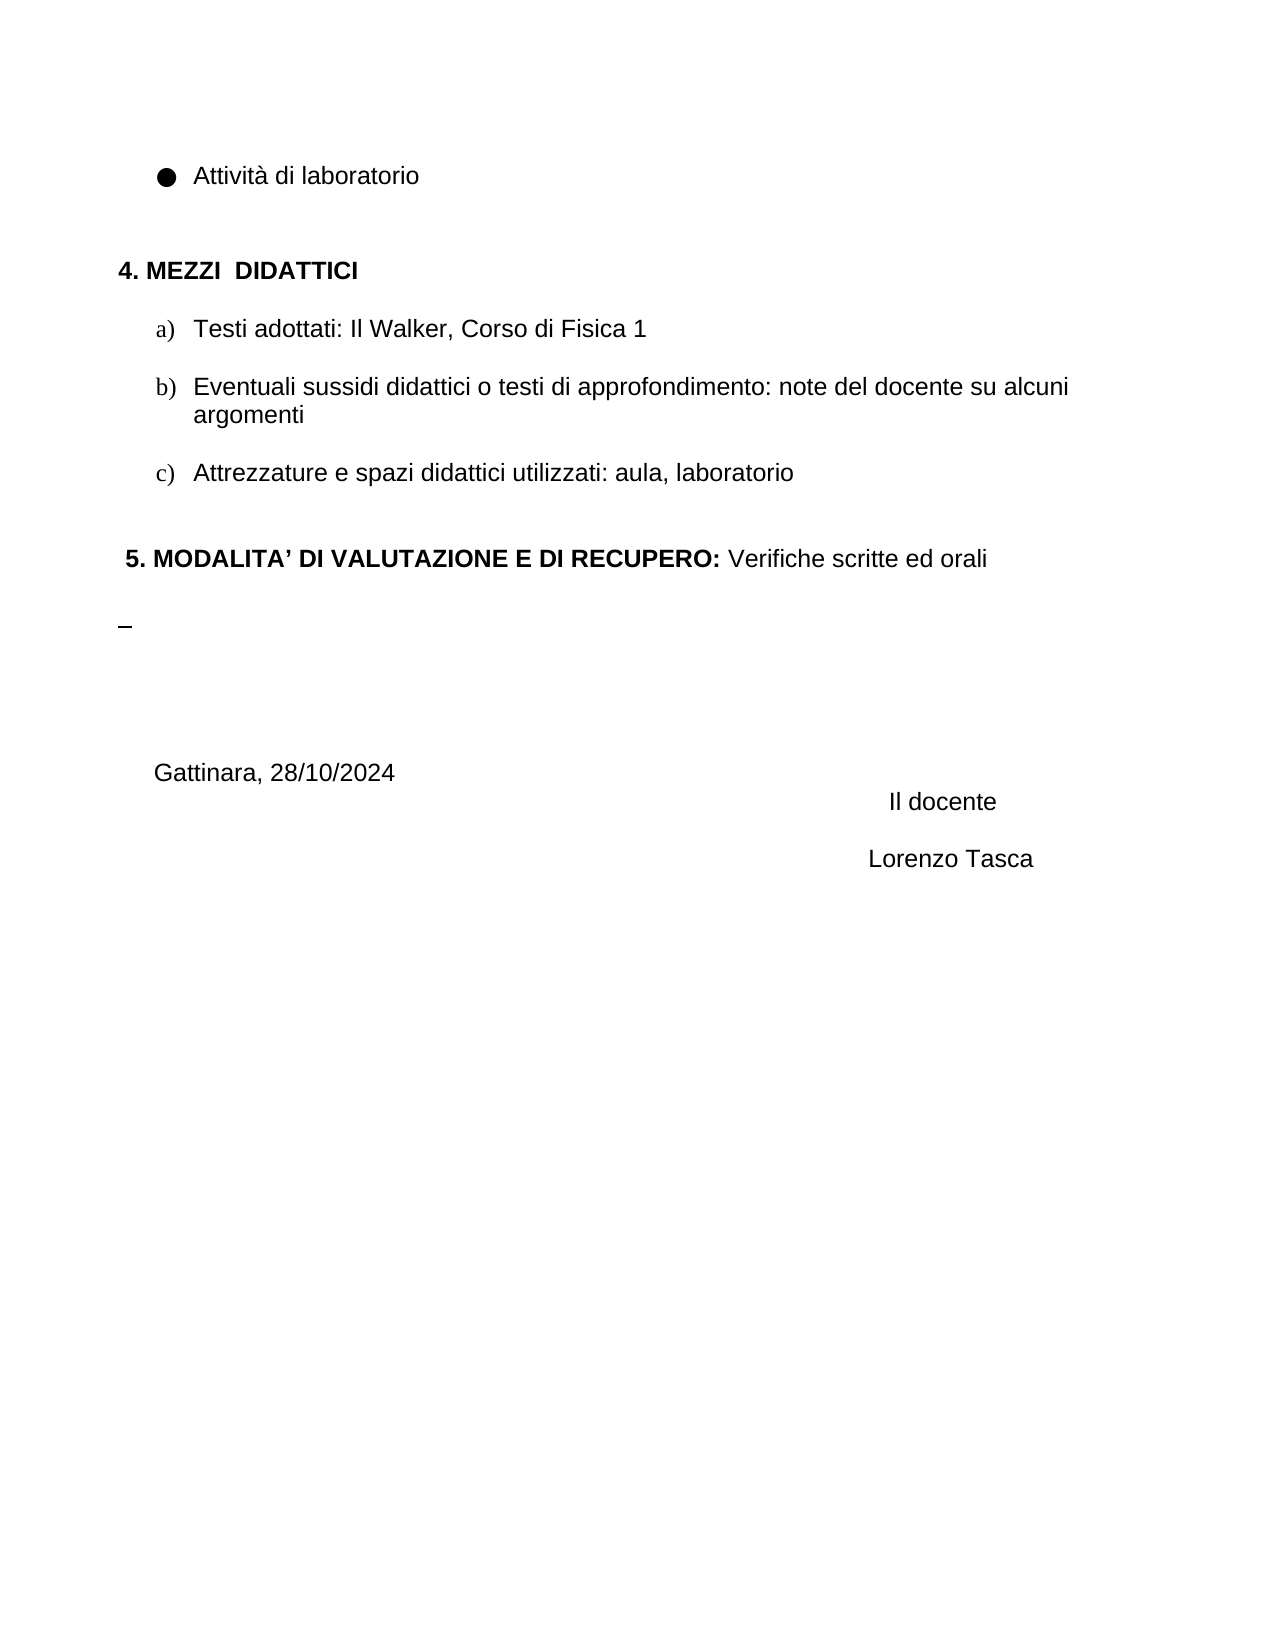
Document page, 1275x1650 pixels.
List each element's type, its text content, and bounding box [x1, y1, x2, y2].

list Testi adottati: Il Walker, Corso di Fisica 1 [156, 314, 1157, 343]
list Attività di laboratorio [156, 148, 1157, 199]
text 5. MODALITA’ DI VALUTAZIONE E DI RECUPERO: Verifiche scritte ed orali [118, 544, 1157, 573]
text Lorenzo Tasca [118, 844, 1157, 873]
list Eventuali sussidi didattici o testi di approfondimento: note del docente su alcuni argomenti [156, 371, 1157, 458]
text Il docente [670, 787, 1157, 815]
list Attrezzature e spazi didattici utilizzati: aula, laboratorio [156, 458, 1157, 487]
text Gattinara, 28/10/2024 [153, 758, 1157, 787]
text 4. MEZZI DIDATTICI [118, 256, 1157, 285]
